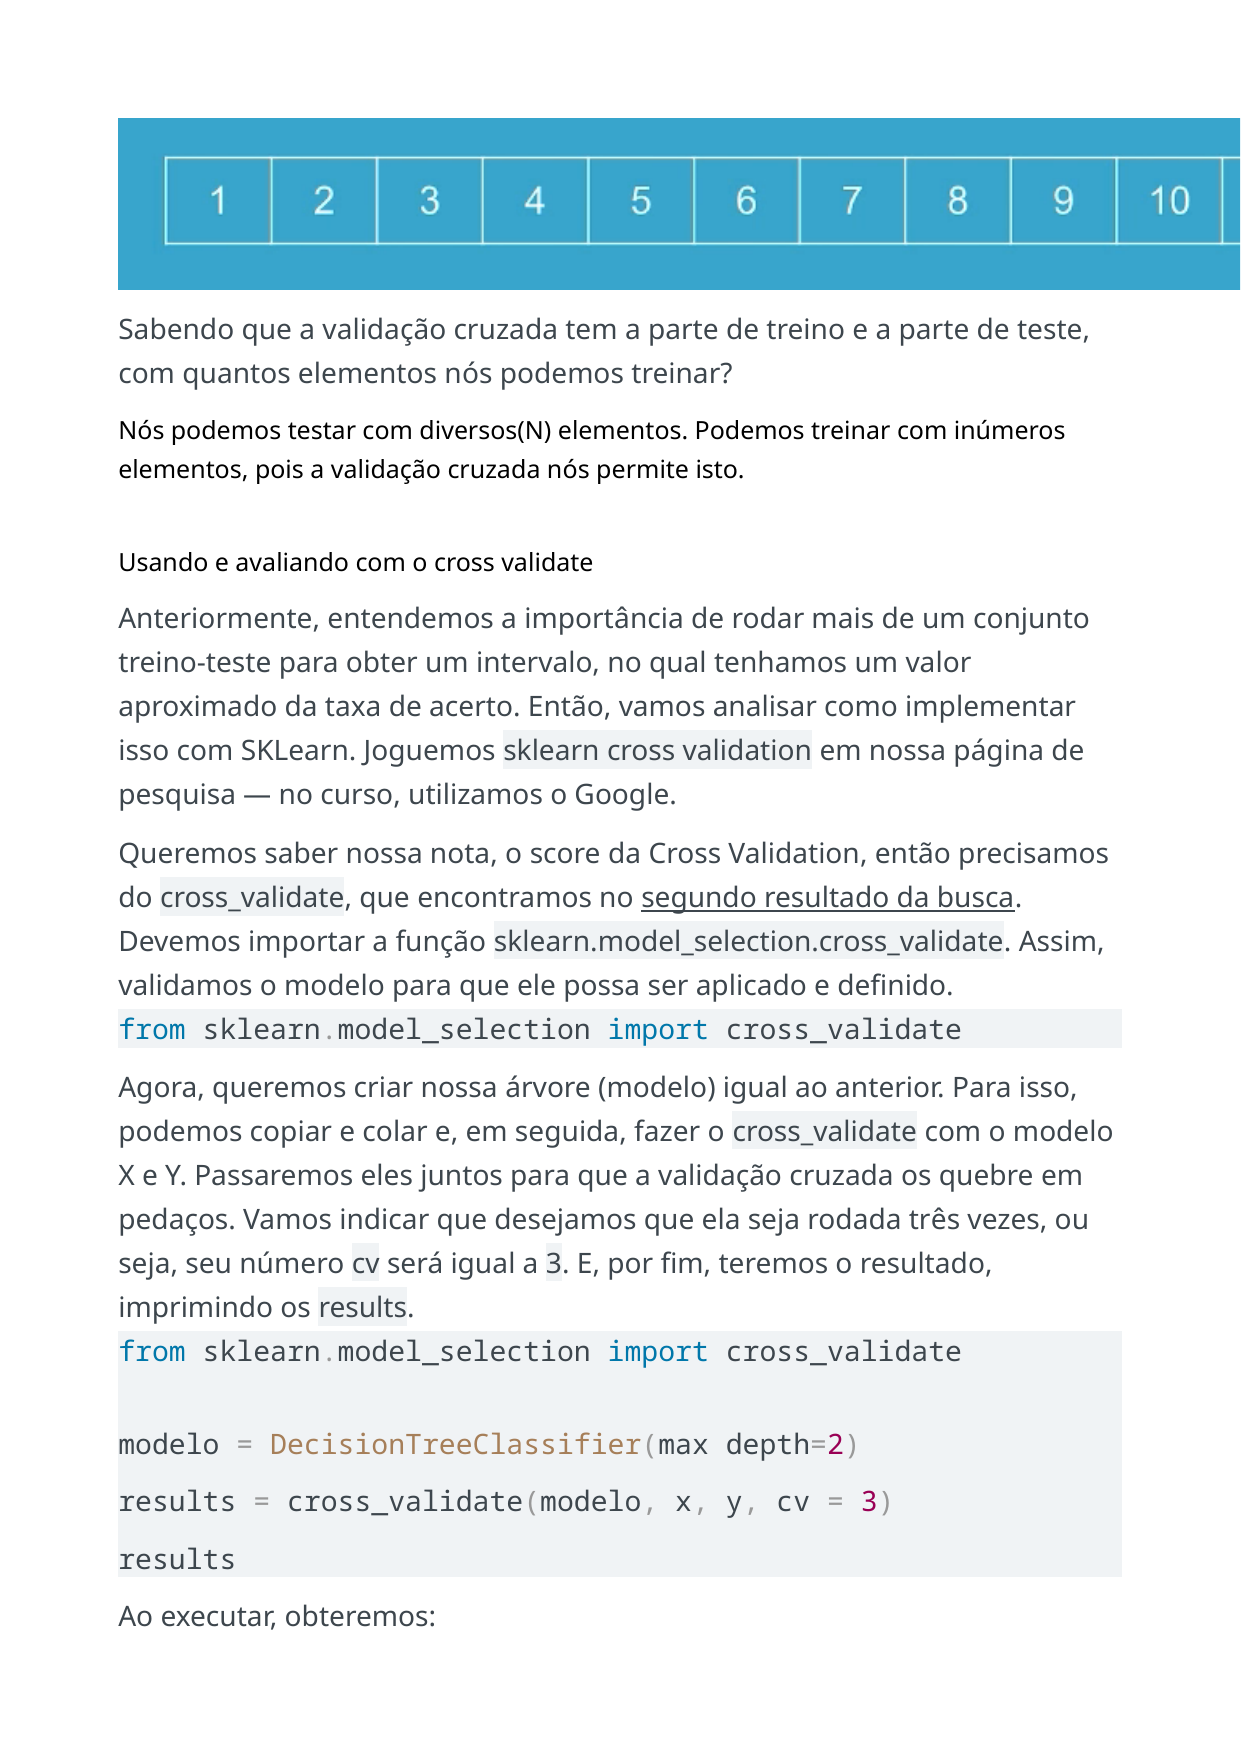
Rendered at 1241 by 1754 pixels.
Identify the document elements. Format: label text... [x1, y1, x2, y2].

text Usando e avaliando com o cross validate [118, 544, 1122, 578]
text modelo = DecisionTreeClassifier(max depth=2) [118, 1424, 1122, 1462]
picture [118, 118, 1241, 290]
text Ao executar, obteremos: [118, 1597, 1122, 1635]
text Anteriormente, entendemos a importância de rodar mais de um conjunto treino-teste para obter um intervalo, no qual tenhamos um valor aproximado da taxa de acerto. Então, vamos analisar como implementar isso com SKLearn. Joguemos sklearn cross validation em nossa página de pesquisa — no curso, utilizamos o Google. [118, 598, 1122, 813]
text Agora, queremos criar nossa árvore (modelo) igual ao anterior. Para isso, podemos copiar e colar e, em seguida, fazer o cross_validate com o modelo X e Y. Passaremos eles juntos para que a validação cruzada os quebre em pedaços. Vamos indicar que desejamos que ela seja rodada três vezes, ou seja, seu número cv será igual a 3. E, por fim, teremos o resultado, imprimindo os results. [118, 1067, 1122, 1326]
text Sabendo que a validação cruzada tem a parte de treino e a parte de teste, com quantos elementos nós podemos treinar? [118, 310, 1122, 392]
text results = cross_validate(modelo, x, y, cv = 3) [118, 1482, 1122, 1520]
text Queremos saber nossa nota, o score da Cross Validation, então precisamos do cross_validate, que encontramos no segundo resultado da busca. Devemos importar a função sklearn.model_selection.cross_validate. Assim, validamos o modelo para que ele possa ser aplicado e definido. [118, 833, 1122, 1004]
text from sklearn.model_selection import cross_validate [118, 1009, 1122, 1048]
text results [118, 1539, 1122, 1577]
text Nós podemos testar com diversos(N) elementos. Podemos treinar com inúmeros elementos, pois a validação cruzada nós permite isto. [118, 412, 1122, 525]
text from sklearn.model_selection import cross_validate [118, 1331, 1122, 1369]
